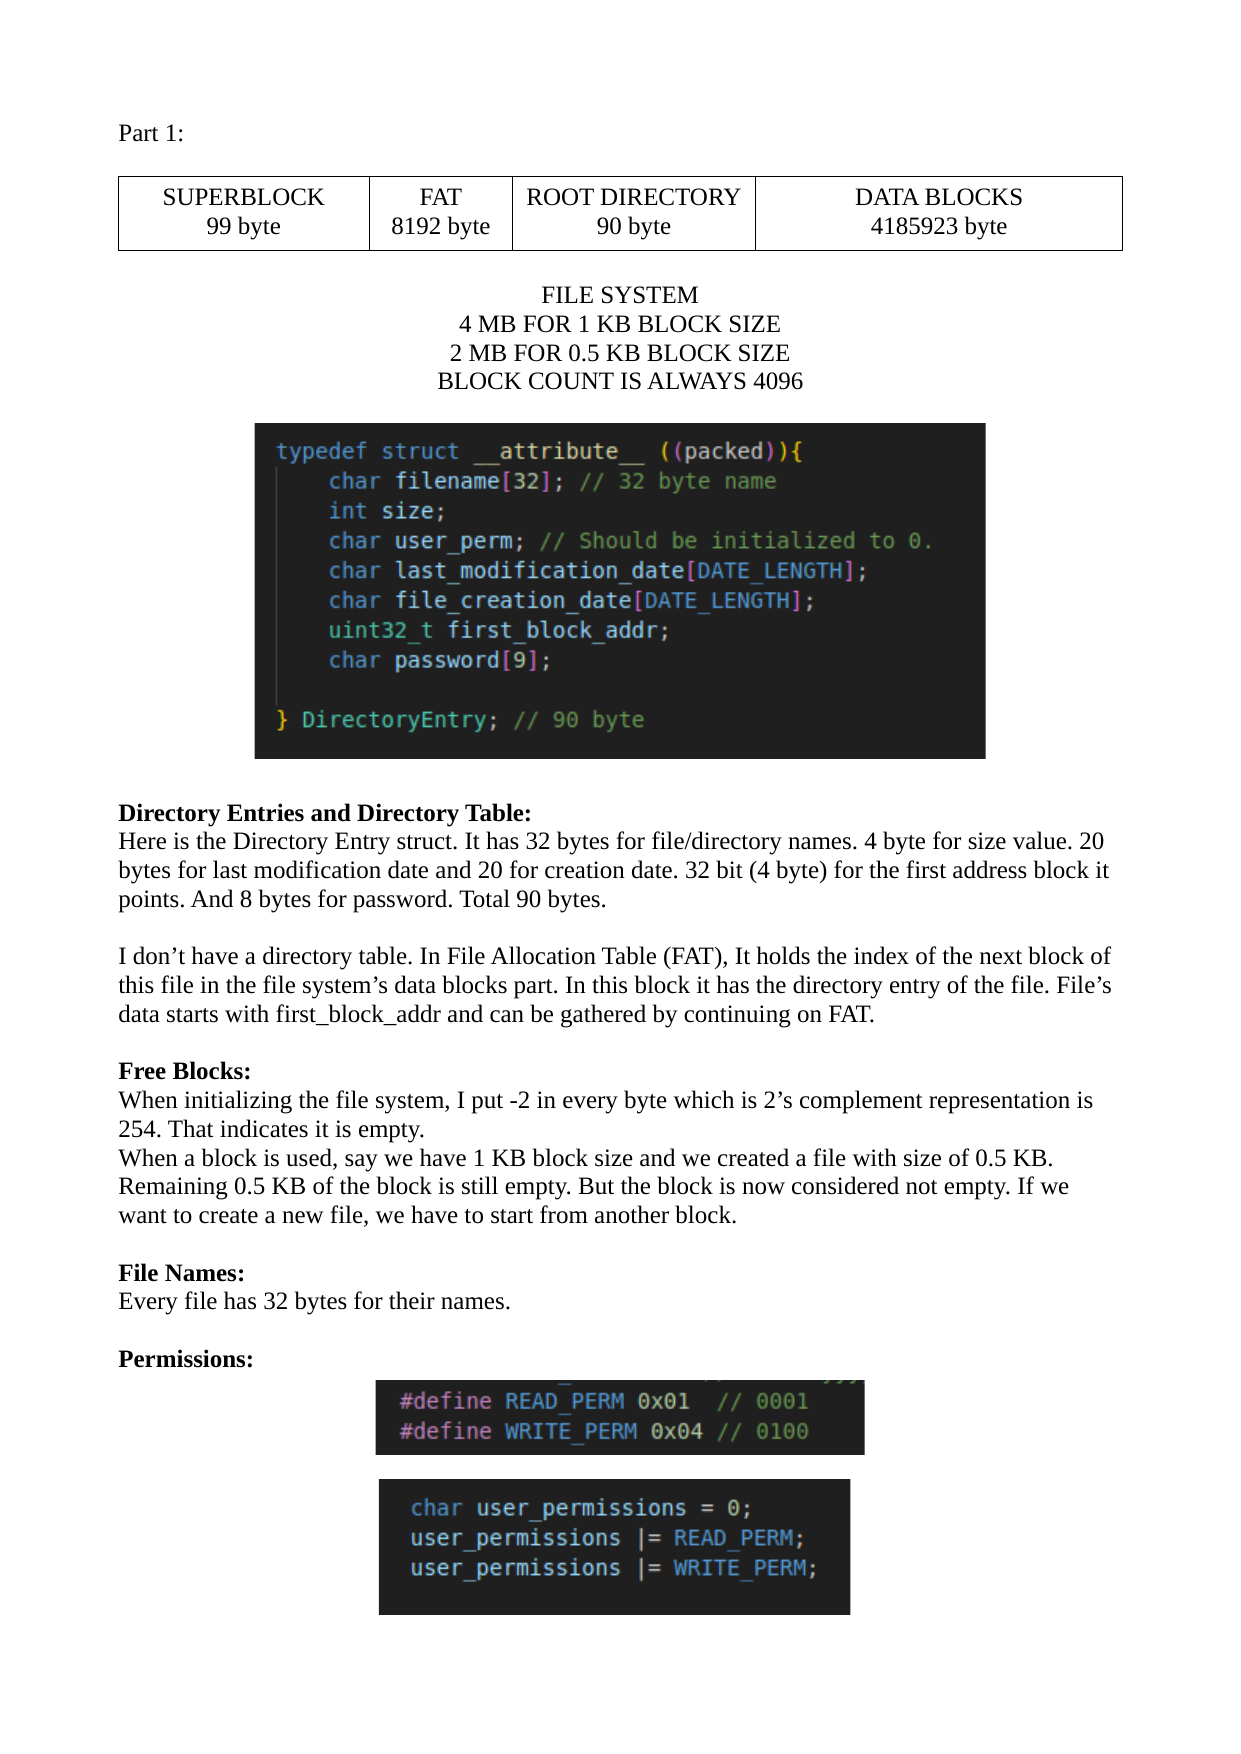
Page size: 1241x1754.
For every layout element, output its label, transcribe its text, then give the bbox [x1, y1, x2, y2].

text I don’t have a directory table. In File Allocation Table (FAT), It holds the index of the next block of this file in the file system’s data blocks part. In this block it has the directory entry of the file. File’s data starts with first_block_addr and can be gathered by continuing on FAT. [118, 941, 1122, 1028]
picture [375, 1380, 865, 1455]
table_header FAT 8192 byte [370, 177, 512, 250]
text When a block is used, say we have 1 KB block size and we created a file with size of 0.5 KB. Remaining 0.5 KB of the block is still empty. But the block is now considered not empty. If we want to create a new file, we have to start from another block. [118, 1143, 1122, 1229]
table_header DATA BLOCKS 4185923 byte [756, 177, 1122, 250]
text Free Blocks: [118, 1056, 1122, 1085]
text BLOCK COUNT IS ALWAYS 4096 [118, 366, 1122, 395]
picture [378, 1479, 851, 1615]
picture [254, 423, 986, 759]
text When initializing the file system, I put -2 in every byte which is 2’s complement representation is 254. That indicates it is empty. [118, 1085, 1122, 1143]
text Every file has 32 bytes for their names. [118, 1286, 1122, 1315]
table_header ROOT DIRECTORY 90 byte [513, 177, 755, 250]
text Permissions: [118, 1344, 1122, 1373]
text 2 MB FOR 0.5 KB BLOCK SIZE [118, 338, 1122, 366]
text File Names: [118, 1258, 1122, 1286]
text FILE SYSTEM [118, 280, 1122, 309]
text Part 1: [118, 118, 1122, 147]
text 4 MB FOR 1 KB BLOCK SIZE [118, 309, 1122, 338]
table_header SUPERBLOCK 99 byte [119, 177, 369, 250]
text Here is the Directory Entry struct. It has 32 bytes for file/directory names. 4 byte for size value. 20 bytes for last modification date and 20 for creation date. 32 bit (4 byte) for the first address block it points. And 8 bytes for password. Total 90 bytes. [118, 826, 1122, 913]
text Directory Entries and Directory Table: [118, 798, 1122, 826]
